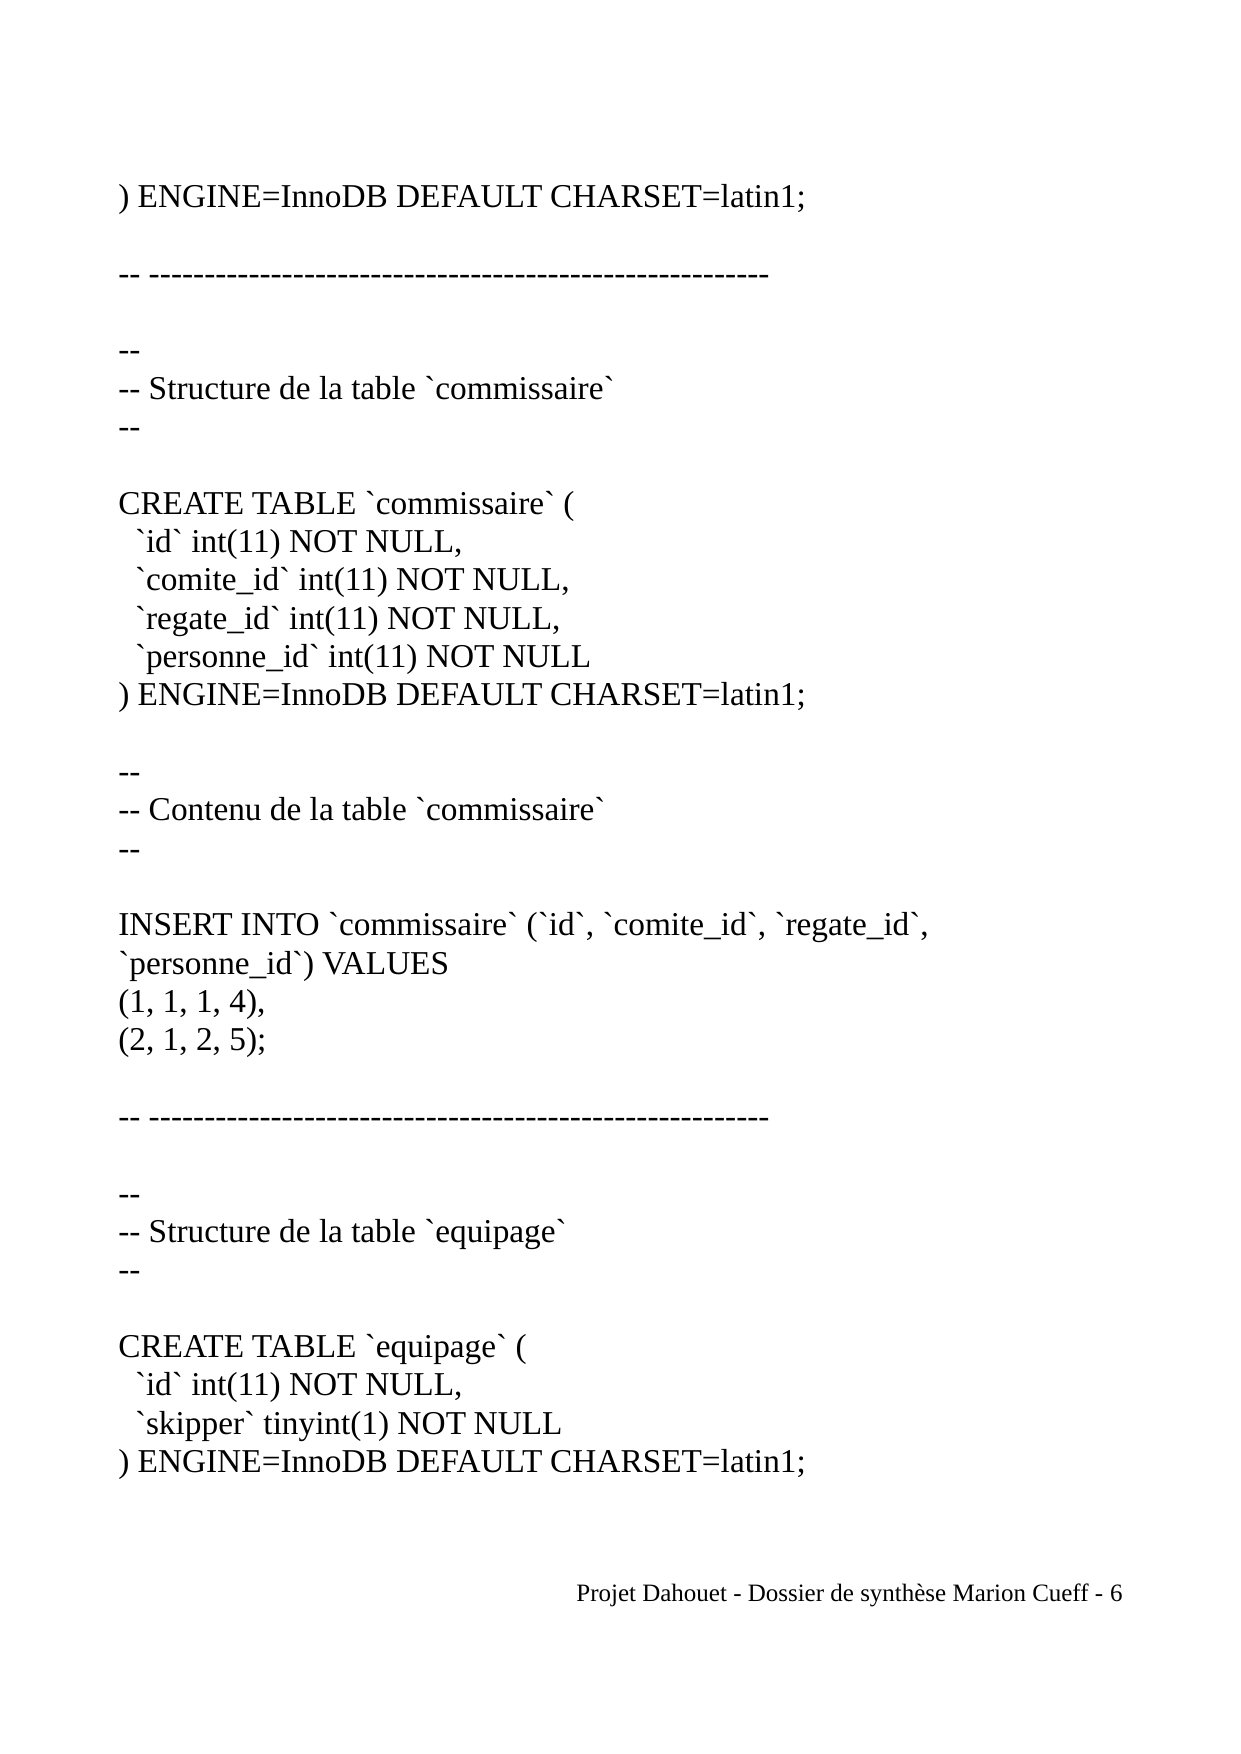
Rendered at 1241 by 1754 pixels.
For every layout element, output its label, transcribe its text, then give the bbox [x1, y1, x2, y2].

text (2, 1, 2, 5); [118, 1020, 1122, 1058]
text `regate_id` int(11) NOT NULL, [118, 598, 1122, 636]
text ) ENGINE=InnoDB DEFAULT CHARSET=latin1; [118, 176, 1122, 215]
text -- [118, 1250, 1122, 1288]
text -- Structure de la table `equipage` [118, 1211, 1122, 1250]
text CREATE TABLE `equipage` ( [118, 1326, 1122, 1365]
text INSERT INTO `commissaire` (`id`, `comite_id`, `regate_id`, `personne_id`) VALUES [118, 905, 1122, 981]
text `skipper` tinyint(1) NOT NULL [118, 1403, 1122, 1441]
text -- -------------------------------------------------------- [118, 253, 1122, 291]
text -- [118, 406, 1122, 445]
text `id` int(11) NOT NULL, [118, 1365, 1122, 1403]
text -- [118, 1173, 1122, 1211]
text -- Structure de la table `commissaire` [118, 368, 1122, 406]
text -- Contenu de la table `commissaire` [118, 790, 1122, 828]
text CREATE TABLE `commissaire` ( [118, 483, 1122, 521]
text ) ENGINE=InnoDB DEFAULT CHARSET=latin1; [118, 675, 1122, 713]
text `comite_id` int(11) NOT NULL, [118, 560, 1122, 598]
text -- [118, 828, 1122, 866]
text -- -------------------------------------------------------- [118, 1096, 1122, 1135]
text -- [118, 330, 1122, 368]
text `personne_id` int(11) NOT NULL [118, 636, 1122, 675]
text -- [118, 751, 1122, 790]
text ) ENGINE=InnoDB DEFAULT CHARSET=latin1; [118, 1441, 1122, 1480]
text `id` int(11) NOT NULL, [118, 521, 1122, 560]
text (1, 1, 1, 4), [118, 981, 1122, 1020]
